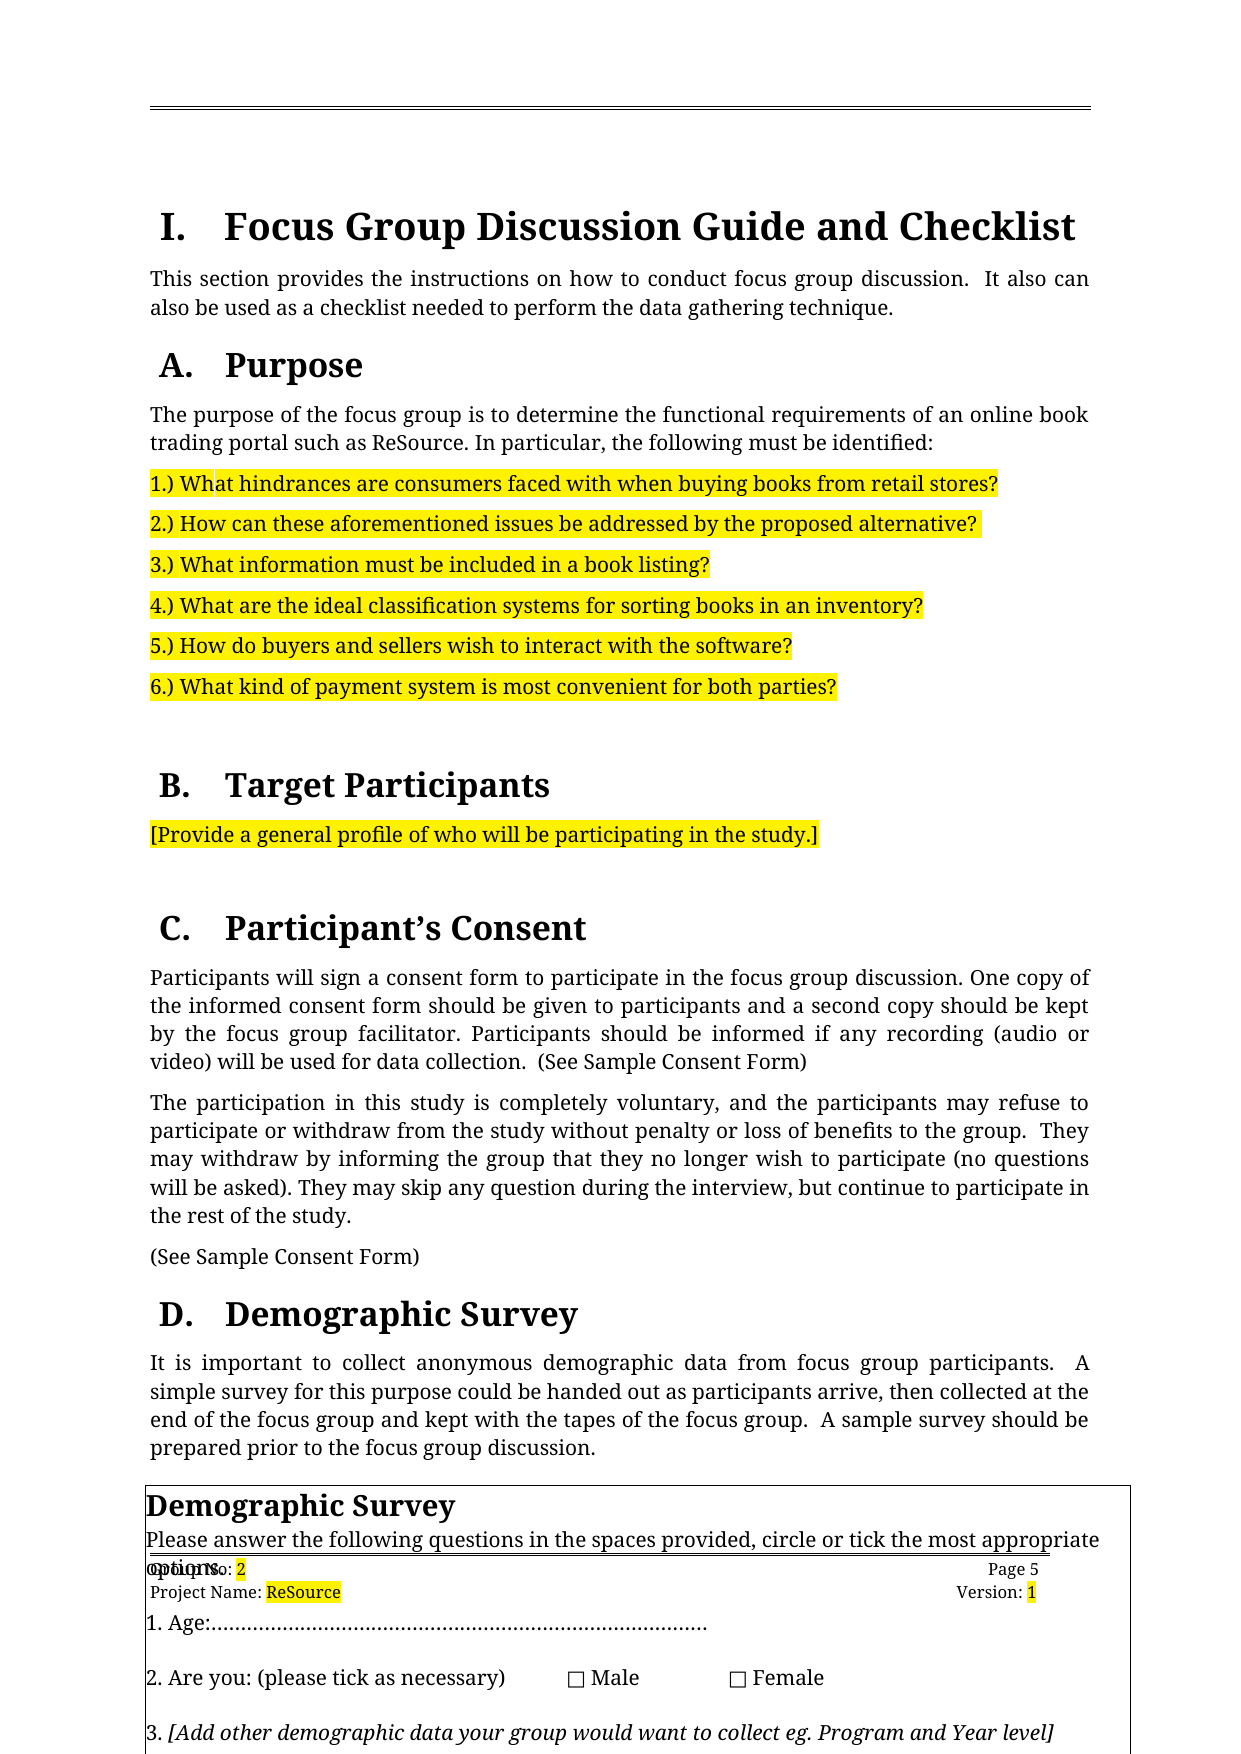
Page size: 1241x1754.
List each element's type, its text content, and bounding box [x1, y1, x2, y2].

text The purpose of the focus group is to determine the functional requirements of an online book trading portal such as ReSource. In particular, the following must be identified: [150, 400, 1091, 456]
text It is important to collect anonymous demographic data from focus group participants. A simple survey for this purpose could be handed out as participants arrive, then collected at the end of the focus group and kept with the tapes of the focus group. A sample survey should be prepared prior to the focus group discussion. [150, 1348, 1091, 1461]
text 2.) How can these aforementioned issues be addressed by the proposed alternative? [150, 509, 1091, 538]
subtitle Focus Group Discussion Guide and Checklist [150, 200, 1091, 252]
subtitle Demographic Survey [150, 1291, 1091, 1336]
text This section provides the instructions on how to conduct focus group discussion. It also can also be used as a checklist needed to perform the data gathering technique. [150, 264, 1091, 321]
text 4.) What are the ideal classification systems for sorting books in an inventory? [150, 591, 1091, 619]
text 6.) What kind of payment system is most convenient for both parties? [150, 672, 1091, 701]
subtitle Purpose [150, 342, 1091, 387]
subtitle Participant’s Consent [150, 905, 1091, 950]
text 5.) How do buyers and sellers wish to interact with the software? [150, 632, 1091, 660]
subtitle Target Participants [150, 762, 1091, 807]
text (See Sample Consent Form) [150, 1242, 1091, 1270]
text [Provide a general profile of who will be participating in the study.] [150, 820, 1091, 848]
text The participation in this study is completely voluntary, and the participants may refuse to participate or withdraw from the study without penalty or loss of benefits to the group. They may withdraw by informing the group that they no longer wish to participate (no questions will be asked). They may skip any question during the interview, but continue to participate in the rest of the study. [150, 1088, 1091, 1229]
text 1.) What hindrances are consumers faced with when buying books from retail stores? [150, 469, 1091, 497]
text 3.) What information must be included in a book listing? [150, 550, 1091, 578]
text Participants will sign a consent form to participate in the focus group discussion. One copy of the informed consent form should be given to participants and a second copy should be kept by the focus group facilitator. Participants should be informed if any recording (audio or video) will be used for data collection. (See Sample Consent Form) [150, 963, 1091, 1076]
